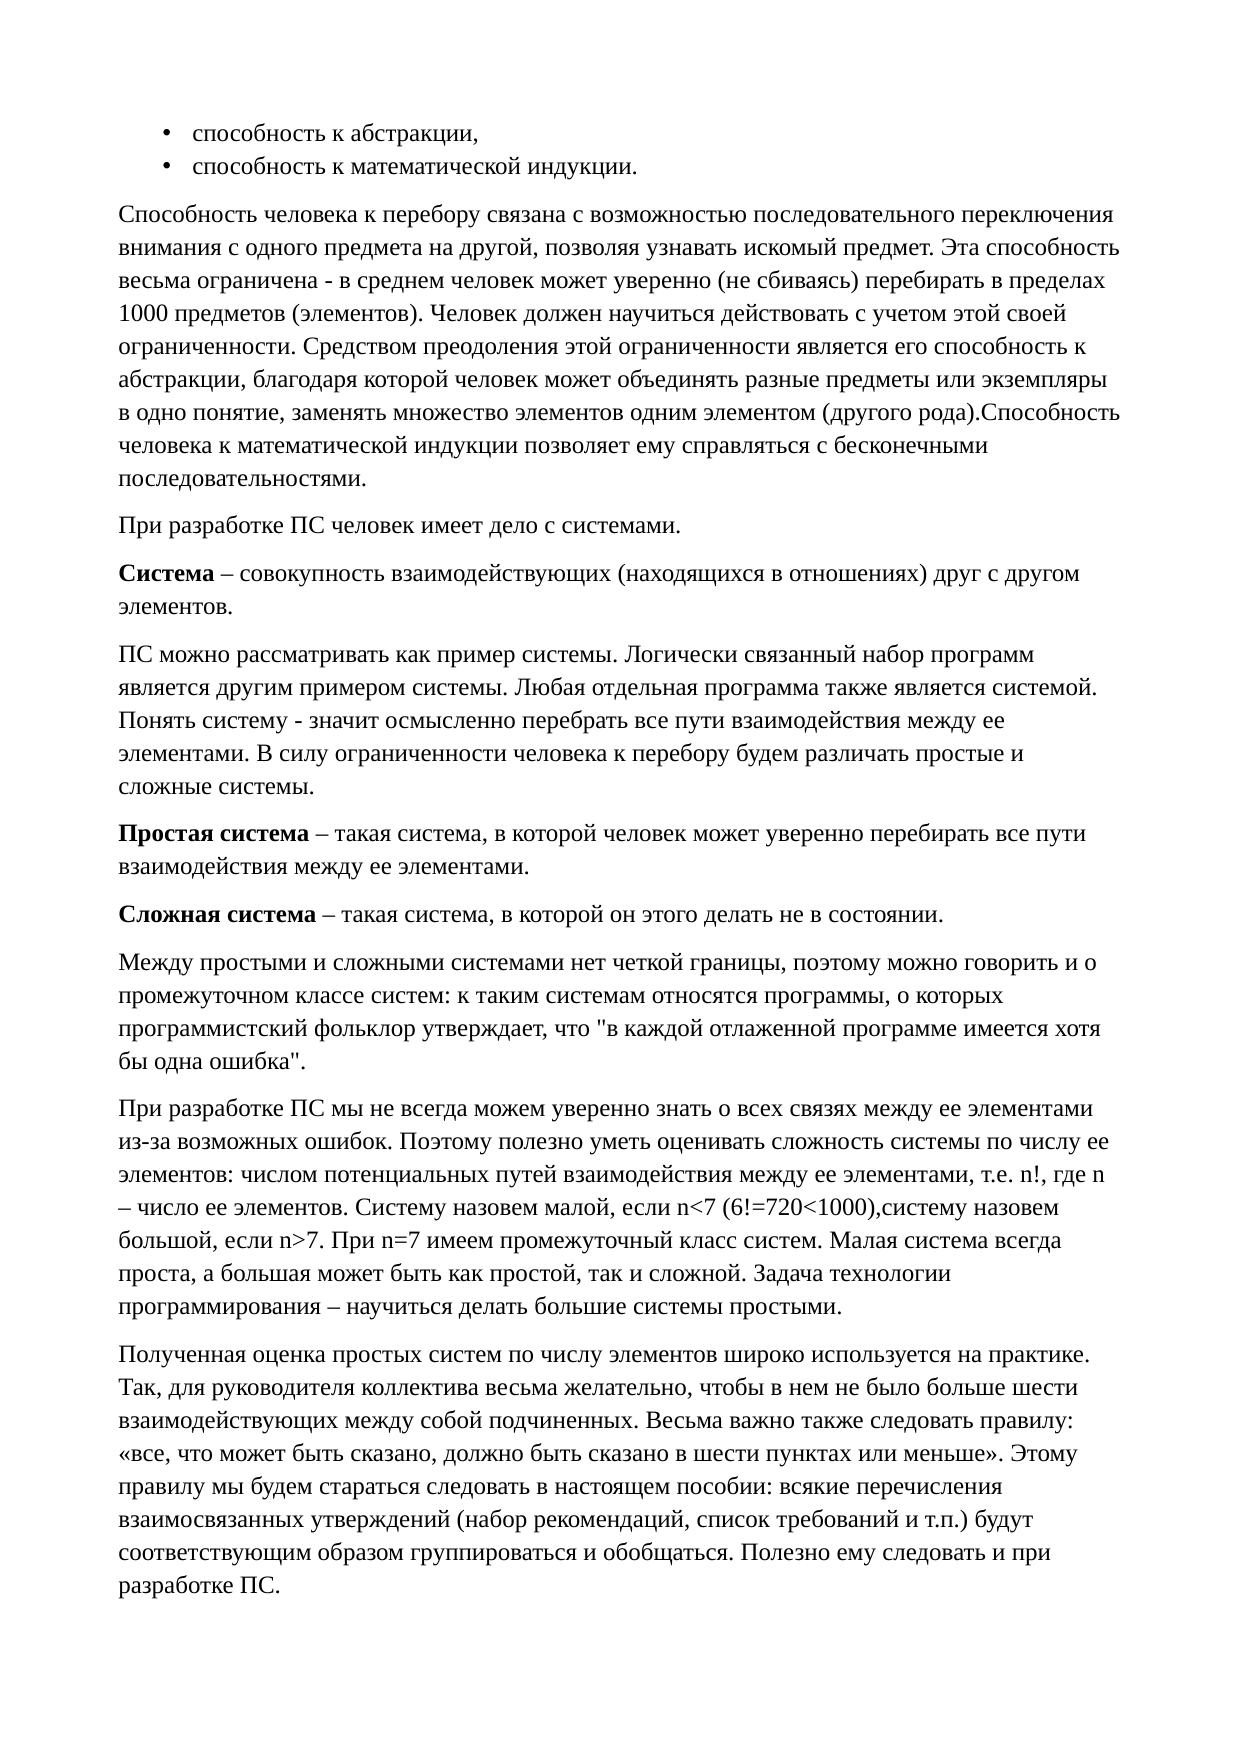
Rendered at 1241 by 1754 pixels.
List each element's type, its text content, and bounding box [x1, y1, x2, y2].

text Система – совокупность взаимодействующих (находящихся в отношениях) друг с другом элементов. [118, 558, 1122, 620]
text Простая система – такая система, в которой человек может уверенно перебирать все пути взаимодействия между ее элементами. [118, 818, 1122, 880]
text При разработке ПС человек имеет дело с системами. [118, 511, 1122, 539]
text Сложная система – такая система, в которой он этого делать не в состоянии. [118, 899, 1122, 928]
text Способность человека к перебору связана с возможностью последовательного переключения внимания с одного предмета на другой, позволяя узнавать искомый предмет. Эта способность весьма ограничена - в среднем человек может уверенно (не сбиваясь) перебирать в пределах 1000 предметов (элементов). Человек должен научиться действовать с учетом этой своей ограниченности. Средством преодоления этой ограниченности является его способность к абстракции, благодаря которой человек может объединять разные предметы или экземпляры в одно понятие, заменять множество элементов одним элементом (другого рода).Способность человека к математической индукции позволяет ему справляться с бесконечными последовательностями. [118, 199, 1122, 492]
list способность к абстракции, [162, 118, 1122, 147]
text При разработке ПС мы не всегда можем уверенно знать о всех связях между ее элементами из-за возможных ошибок. Поэтому полезно уметь оценивать сложность системы по числу ее элементов: числом потенциальных путей взаимодействия между ее элементами, т.е. n!, где n – число ее элементов. Систему назовем малой, если n<7 (6!=720<1000),систему назовем большой, если n>7. При n=7 имеем промежуточный класс систем. Малая система всегда проста, а большая может быть как простой, так и сложной. Задача технологии программирования – научиться делать большие системы простыми. [118, 1093, 1122, 1320]
list способность к математической индукции. [162, 151, 1122, 180]
text Между простыми и сложными системами нет четкой границы, поэтому можно говорить и о промежуточном классе систем: к таким системам относятся программы, о которых программистский фольклор утверждает, что "в каждой отлаженной программе имеется хотя бы одна ошибка". [118, 947, 1122, 1074]
text ПС можно рассматривать как пример системы. Логически связанный набор программ является другим примером системы. Любая отдельная программа также является системой. Понять систему - значит осмысленно перебрать все пути взаимодействия между ее элементами. В силу ограниченности человека к перебору будем различать простые и сложные системы. [118, 639, 1122, 799]
text Полученная оценка простых систем по числу элементов широко используется на практике. Так, для руководителя коллектива весьма желательно, чтобы в нем не было больше шести взаимодействующих между собой подчиненных. Весьма важно также следовать правилу: «все, что может быть сказано, должно быть сказано в шести пунктах или меньше». Этому правилу мы будем стараться следовать в настоящем пособии: всякие перечисления взаимосвязанных утверждений (набор рекомендаций, список требований и т.п.) будут соответствующим образом группироваться и обобщаться. Полезно ему следовать и при разработке ПС. [118, 1339, 1122, 1599]
